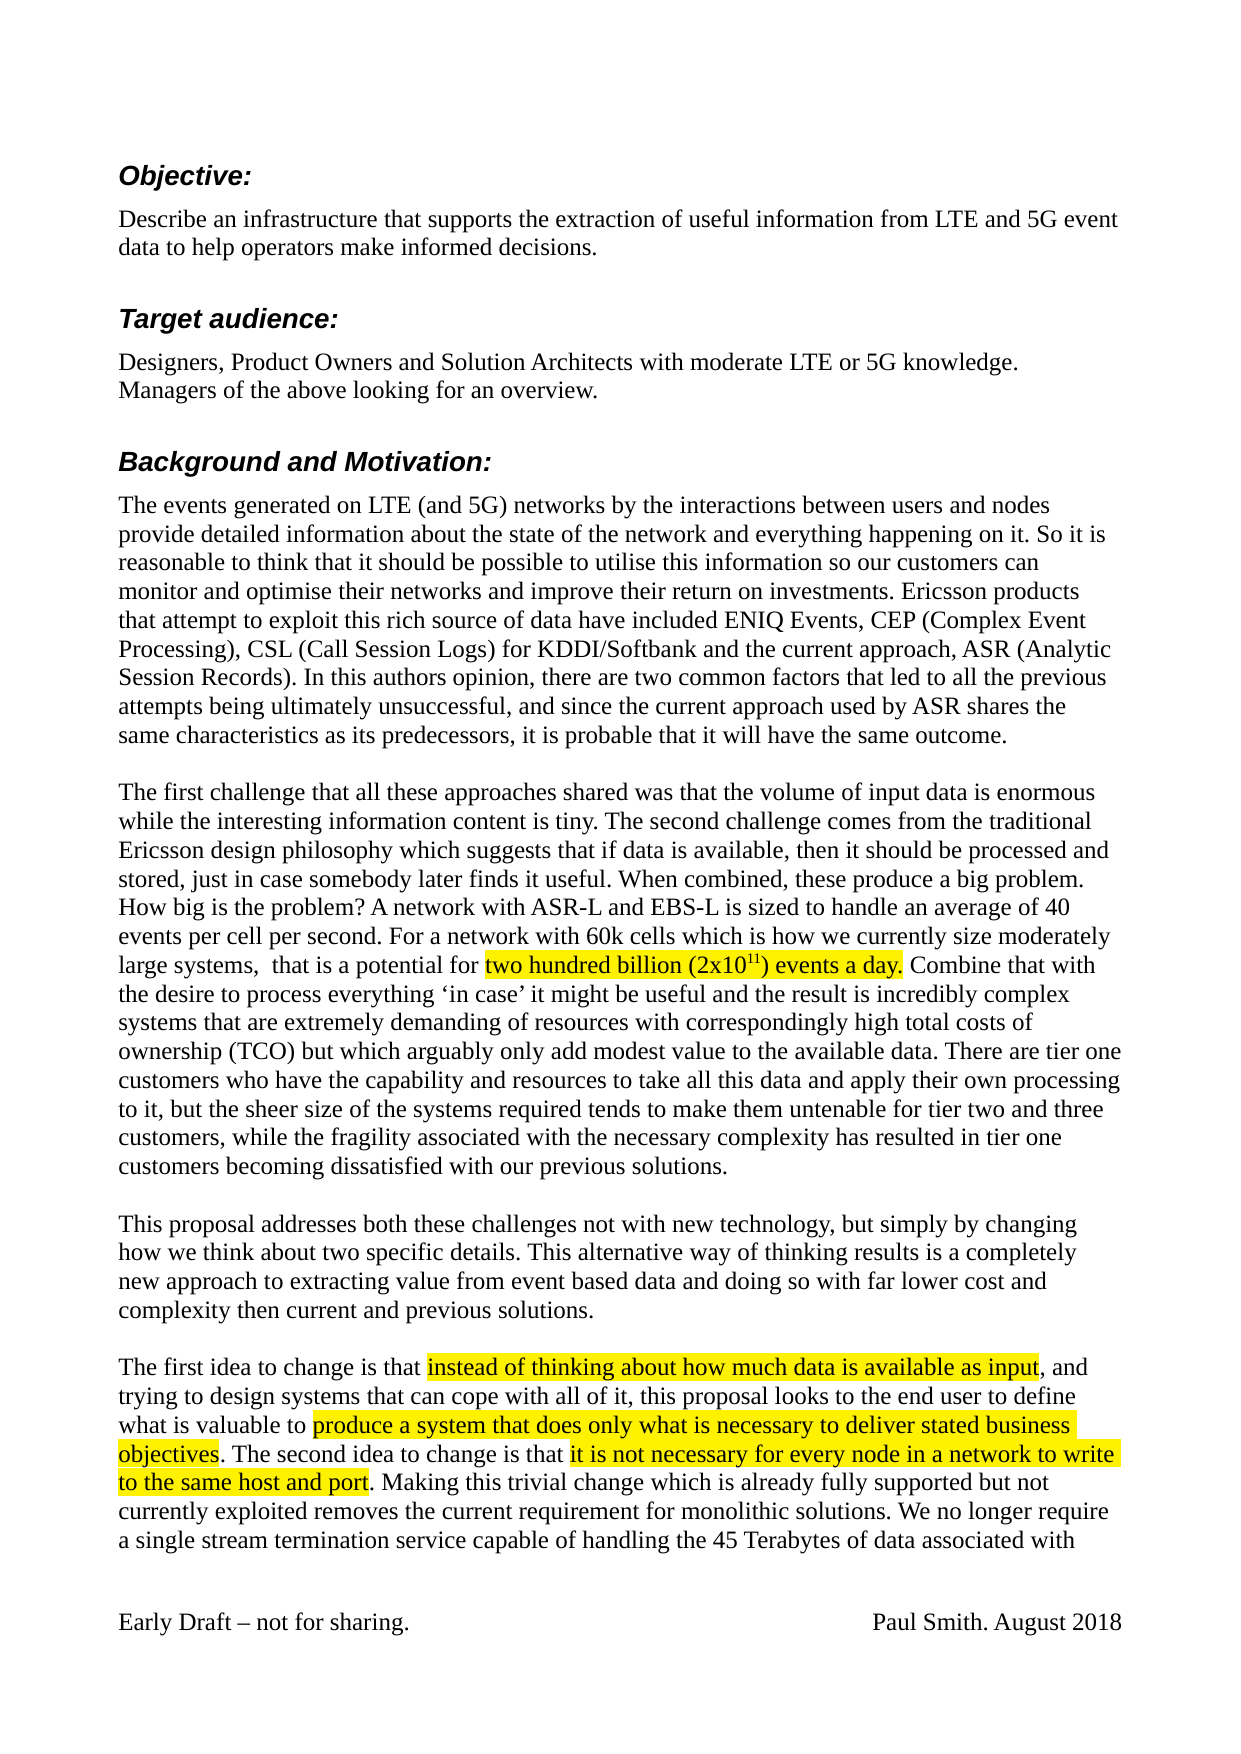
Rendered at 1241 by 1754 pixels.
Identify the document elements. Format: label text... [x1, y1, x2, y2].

text Designers, Product Owners and Solution Architects with moderate LTE or 5G knowledge. Managers of the above looking for an overview. [118, 347, 1122, 404]
subtitle Target audience: [118, 302, 1122, 334]
text The first challenge that all these approaches shared was that the volume of input data is enormous while the interesting information content is tiny. The second challenge comes from the traditional Ericsson design philosophy which suggests that if data is available, then it should be processed and stored, just in case somebody later finds it useful. When combined, these produce a big problem. How big is the problem? A network with ASR-L and EBS-L is sized to handle an average of 40 events per cell per second. For a network with 60k cells which is how we currently size moderately large systems, that is a potential for two hundred billion (2x1011) events a day. Combine that with the desire to process everything ‘in case’ it might be useful and the result is incredibly complex systems that are extremely demanding of resources with correspondingly high total costs of ownership (TCO) but which arguably only add modest value to the available data. There are tier one customers who have the capability and resources to take all this data and apply their own processing to it, but the sheer size of the systems required tends to make them untenable for tier two and three customers, while the fragility associated with the necessary complexity has resulted in tier one customers becoming dissatisfied with our previous solutions. [118, 777, 1122, 1180]
subtitle Objective: [118, 159, 1122, 191]
text The events generated on LTE (and 5G) networks by the interactions between users and nodes provide detailed information about the state of the network and everything happening on it. So it is reasonable to think that it should be possible to utilise this information so our customers can monitor and optimise their networks and improve their return on investments. Ericsson products that attempt to exploit this rich source of data have included ENIQ Events, CEP (Complex Event Processing), CSL (Call Session Logs) for KDDI/Softbank and the current approach, ASR (Analytic Session Records). In this authors opinion, there are two common factors that led to all the previous attempts being ultimately unsuccessful, and since the current approach used by ASR shares the same characteristics as its predecessors, it is probable that it will have the same outcome. [118, 490, 1122, 749]
subtitle Background and Motivation: [118, 446, 1122, 477]
text The first idea to change is that instead of thinking about how much data is available as input, and trying to design systems that can cope with all of it, this proposal looks to the end user to define what is valuable to produce a system that does only what is necessary to deliver stated business objectives. The second idea to change is that it is not necessary for every node in a network to write to the same host and port. Making this trivial change which is already fully supported but not currently exploited removes the current requirement for monolithic solutions. We no longer require a single stream termination service capable of handling the 45 Terabytes of data associated with [118, 1352, 1122, 1554]
text This proposal addresses both these challenges not with new technology, but simply by changing how we think about two specific details. This alternative way of thinking results is a completely new approach to extracting value from event based data and doing so with far lower cost and complexity then current and previous solutions. [118, 1209, 1122, 1324]
text Describe an infrastructure that supports the extraction of useful information from LTE and 5G event data to help operators make informed decisions. [118, 204, 1122, 261]
